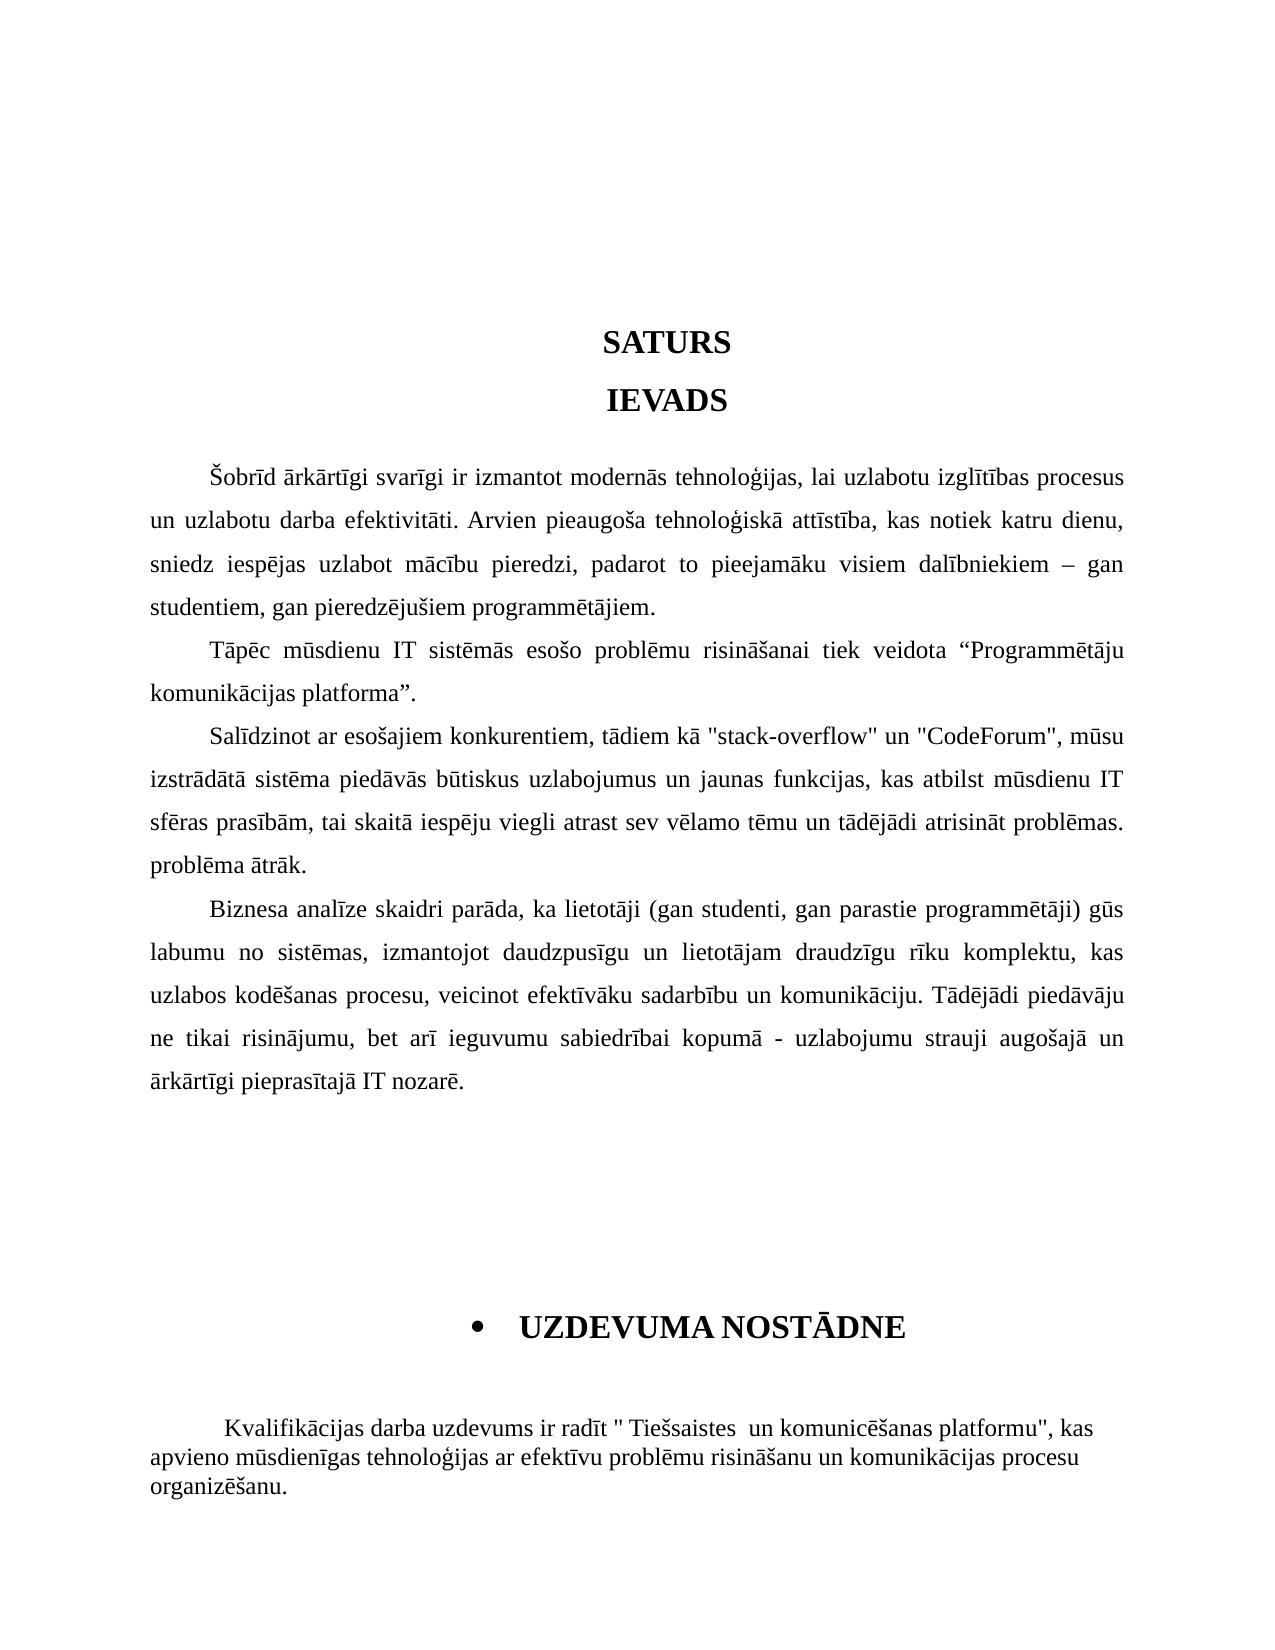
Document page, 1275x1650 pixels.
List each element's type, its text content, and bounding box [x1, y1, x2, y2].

list UZDEVUMA NOSTĀDNE [194, 1307, 1125, 1345]
text Salīdzinot ar esošajiem konkurentiem, tādiem kā "stack-overflow" un "CodeForum", mūsu izstrādātā sistēma piedāvās būtiskus uzlabojumus un jaunas funkcijas, kas atbilst mūsdienu IT sfēras prasībām, tai skaitā iespēju viegli atrast sev vēlamo tēmu un tādējādi atrisināt problēmas. problēma ātrāk. [150, 721, 1125, 879]
text Kvalifikācijas darba uzdevums ir radīt " Tiešsaistes un komunicēšanas platformu", kas apvieno mūsdienīgas tehnoloģijas ar efektīvu problēmu risināšanu un komunikācijas procesu organizēšanu. [150, 1413, 1125, 1500]
text Biznesa analīze skaidri parāda, ka lietotāji (gan studenti, gan parastie programmētāji) gūs labumu no sistēmas, izmantojot daudzpusīgu un lietotājam draudzīgu rīku komplektu, kas uzlabos kodēšanas procesu, veicinot efektīvāku sadarbību un komunikāciju. Tādējādi piedāvāju ne tikai risinājumu, bet arī ieguvumu sabiedrībai kopumā - uzlabojumu strauji augošajā un ārkārtīgi pieprasītajā IT nozarē. [150, 894, 1125, 1095]
text Šobrīd ārkārtīgi svarīgi ir izmantot modernās tehnoloģijas, lai uzlabotu izglītības procesus un uzlabotu darba efektivitāti. Arvien pieaugoša tehnoloģiskā attīstība, kas notiek katru dienu, sniedz iespējas uzlabot mācību pieredzi, padarot to pieejamāku visiem dalībniekiem – gan studentiem, gan pieredzējušiem programmētājiem. [150, 462, 1125, 621]
text Tāpēc mūsdienu IT sistēmās esošo problēmu risināšanai tiek veidota “Programmētāju komunikācijas platforma”. [150, 635, 1125, 707]
text ievads [150, 380, 1125, 418]
text Saturs [150, 322, 1125, 361]
